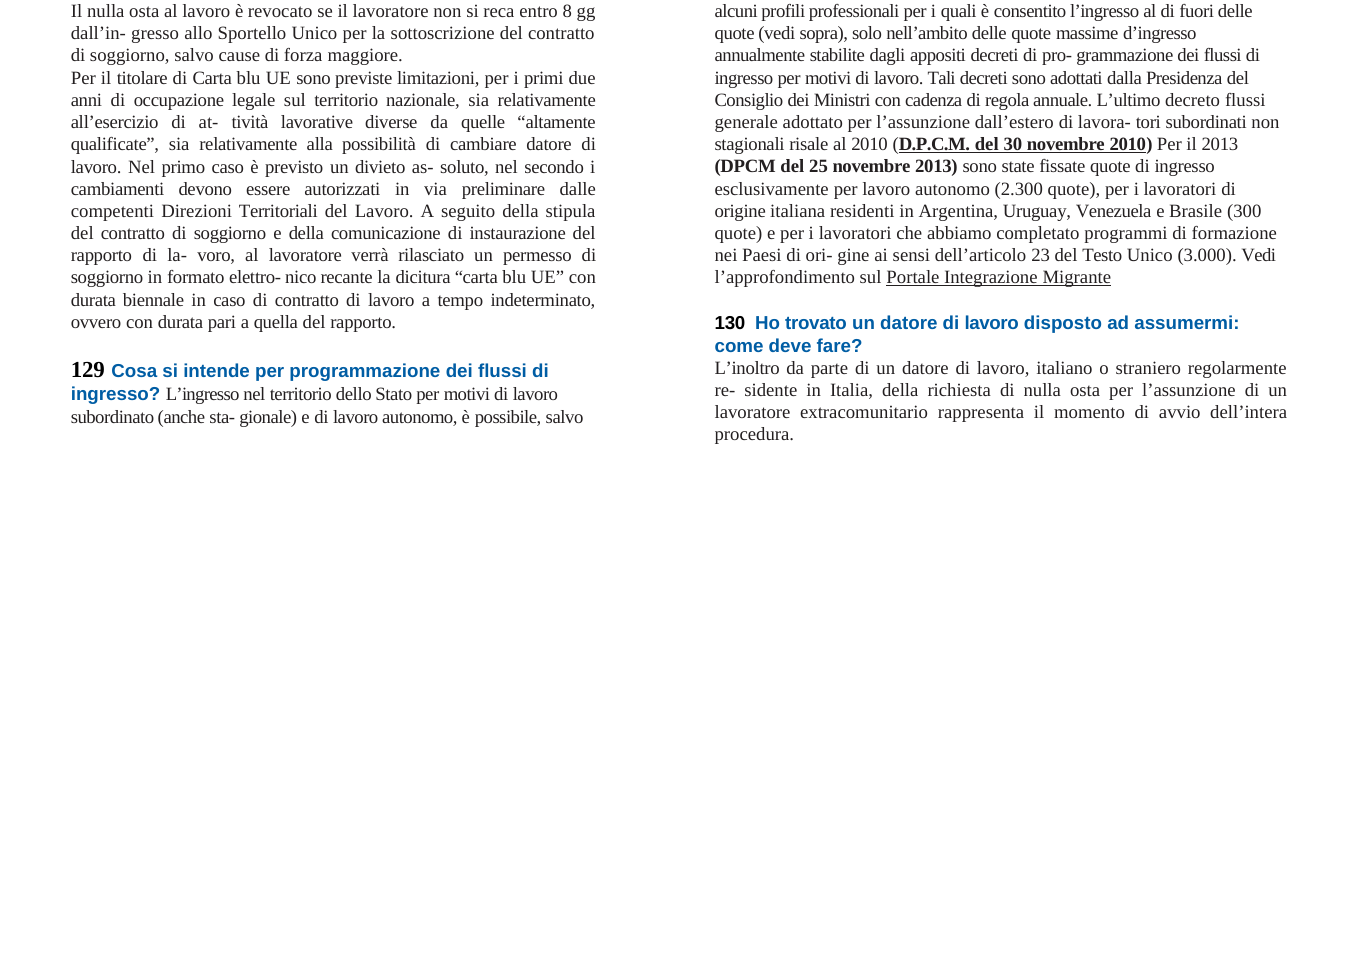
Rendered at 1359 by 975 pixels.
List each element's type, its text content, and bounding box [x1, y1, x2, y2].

text Per il titolare di Carta blu UE sono previste limitazioni, per i primi due anni di occupazione legale sul territorio nazionale, sia relativamente all’esercizio di at- tività lavorative diverse da quelle “altamente qualificate”, sia relativamente alla possibilità di cambiare datore di lavoro. Nel primo caso è previsto un divieto as- soluto, nel secondo i cambiamenti devono essere autorizzati in via preliminare dalle competenti Direzioni Territoriali del Lavoro. A seguito della stipula del contratto di soggiorno e della comunicazione di instaurazione del rapporto di la- voro, al lavoratore verrà rilasciato un permesso di soggiorno in formato elettro- nico recante la dicitura “carta blu UE” con durata biennale in caso di contratto di lavoro a tempo indeterminato, ovvero con durata pari a quella del rapporto. [71, 67, 596, 332]
subtitle Ho trovato un datore di lavoro disposto ad assumermi: come deve fare? [714, 312, 1288, 356]
list Cosa si intende per programmazione dei flussi di ingresso? L’ingresso nel territorio dello Stato per motivi di lavoro subordinato (anche sta- gionale) e di lavoro autonomo, è possibile, salvo [71, 356, 596, 427]
text Il nulla osta al lavoro è revocato se il lavoratore non si reca entro 8 gg dall’in- gresso allo Sportello Unico per la sottoscrizione del contratto di soggiorno, salvo cause di forza maggiore. [71, 0, 596, 66]
text L’inoltro da parte di un datore di lavoro, italiano o straniero regolarmente re- sidente in Italia, della richiesta di nulla osta per l’assunzione di un lavoratore extracomunitario rappresenta il momento di avvio dell’intera procedura. [714, 357, 1288, 445]
list alcuni profili professionali per i quali è consentito l’ingresso al di fuori delle quote (vedi sopra), solo nell’ambito delle quote massime d’ingresso annualmente stabilite dagli appositi decreti di pro- grammazione dei flussi di ingresso per motivi di lavoro. Tali decreti sono adottati dalla Presidenza del Consiglio dei Ministri con cadenza di regola annuale. L’ultimo decreto flussi generale adottato per l’assunzione dall’estero di lavora- tori subordinati non stagionali risale al 2010 (D.P.C.M. del 30 novembre 2010) Per il 2013 (DPCM del 25 novembre 2013) sono state fissate quote di ingresso esclusivamente per lavoro autonomo (2.300 quote), per i lavoratori di origine italiana residenti in Argentina, Uruguay, Venezuela e Brasile (300 quote) e per i lavoratori che abbiamo completato programmi di formazione nei Paesi di ori- gine ai sensi dell’articolo 23 del Testo Unico (3.000). Vedi l’approfondimento sul Portale Integrazione Migrante [714, 0, 1288, 288]
